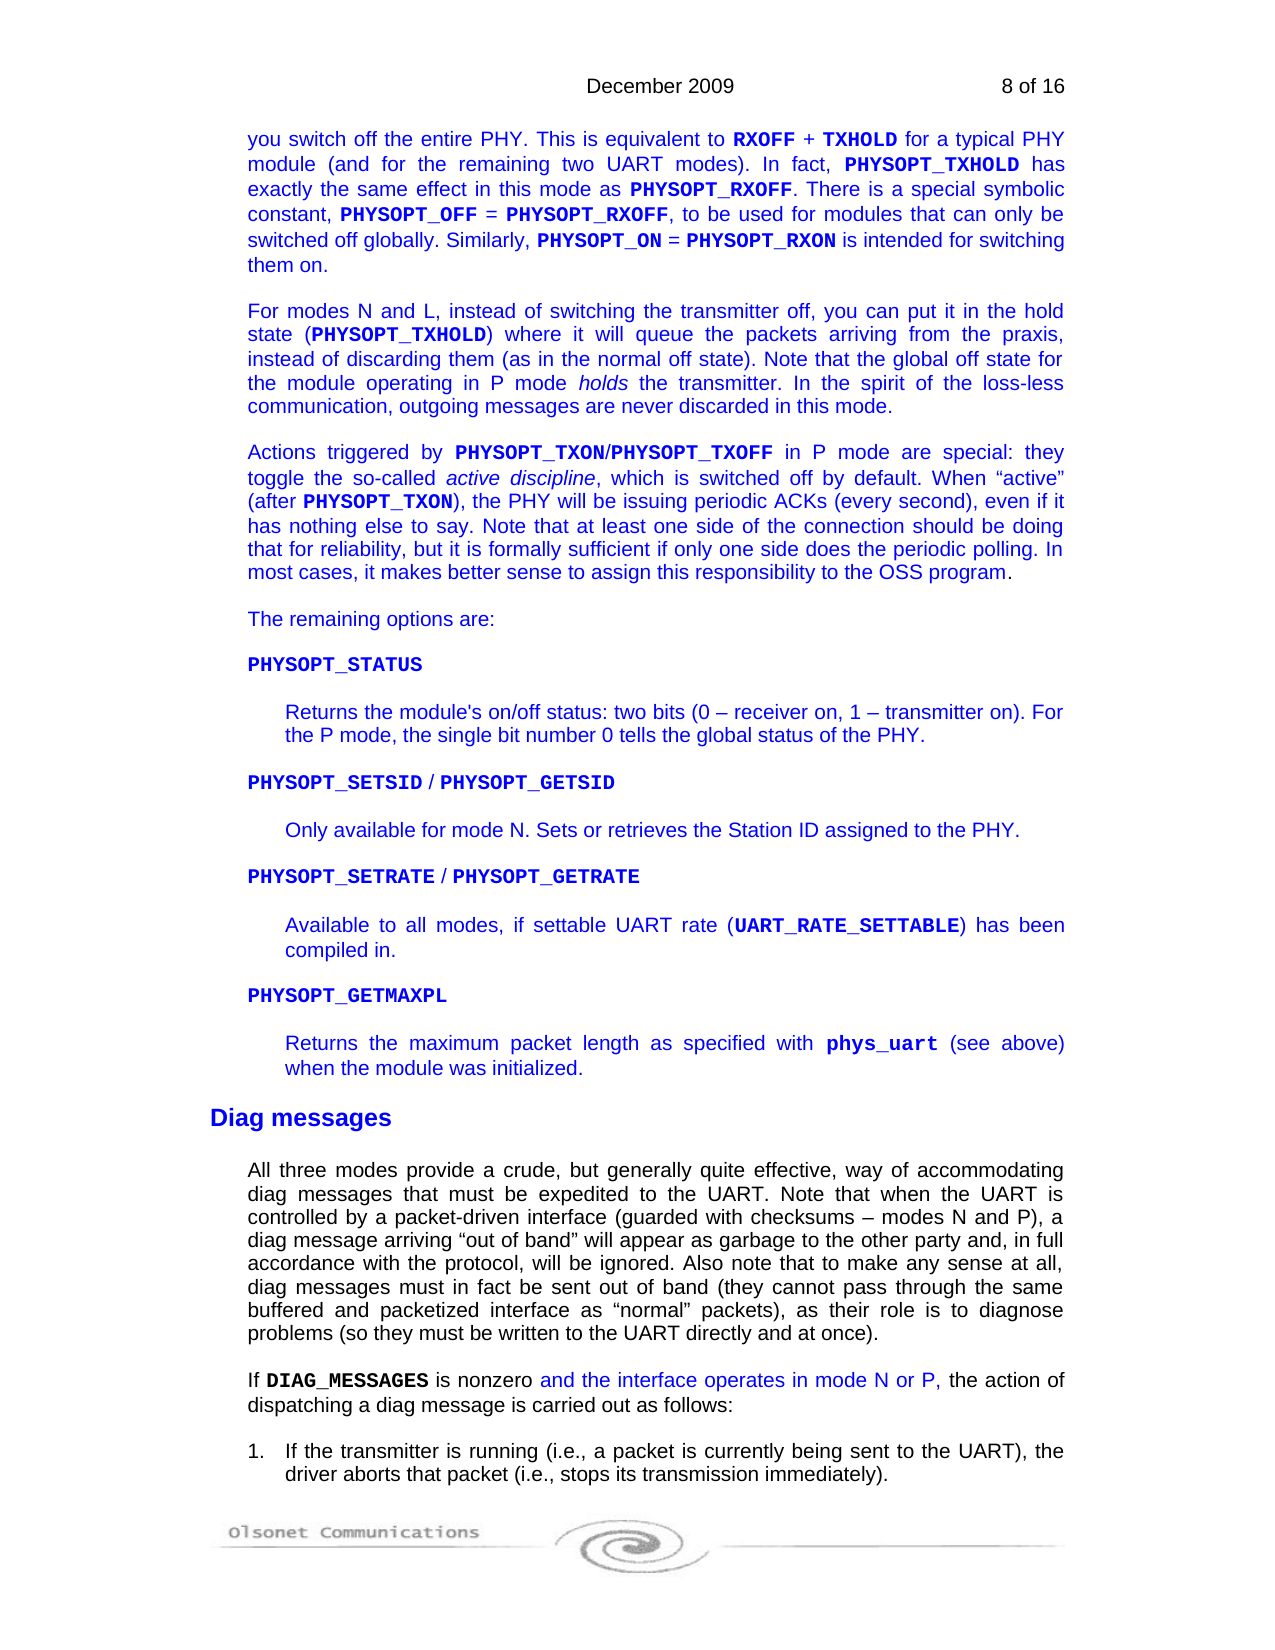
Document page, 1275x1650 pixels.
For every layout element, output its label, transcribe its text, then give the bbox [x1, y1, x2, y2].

text PHYSOPT_SETSID / PHYSOPT_GETSID [247, 770, 1065, 795]
text The remaining options are: [247, 607, 1065, 631]
picture [210, 1504, 1065, 1596]
text Returns the module's on/off status: two bits (0 – receiver on, 1 – transmitter on). For the P mode, the single bit number 0 tells the global status of the PHY. [285, 701, 1065, 747]
text Only available for mode N. Sets or retrieves the Station ID assigned to the PHY. [285, 819, 1065, 842]
text you switch off the entire PHY. This is equivalent to RXOFF + TXHOLD for a typical PHY module (and for the remaining two UART modes). In fact, PHYSOPT_TXHOLD has exactly the same effect in this mode as PHYSOPT_RXOFF. There is a special symbolic constant, PHYSOPT_OFF = PHYSOPT_RXOFF, to be used for modules that can only be switched off globally. Similarly, PHYSOPT_ON = PHYSOPT_RXON is intended for switching them on. [247, 128, 1065, 276]
text For modes N and L, instead of switching the transmitter off, you can put it in the hold state (PHYSOPT_TXHOLD) where it will queue the packets arriving from the praxis, instead of discarding them (as in the normal off state). Note that the global off state for the module operating in P mode holds the transmitter. In the spirit of the loss-less communication, outgoing messages are never discarded in this mode. [247, 300, 1065, 418]
text PHYSOPT_SETRATE / PHYSOPT_GETRATE [247, 865, 1065, 890]
subtitle Diag messages [210, 1103, 1065, 1131]
text If DIAG_MESSAGES is nonzero and the interface operates in mode N or P, the action of dispatching a diag message is carried out as follows: [247, 1368, 1065, 1416]
text Actions triggered by PHYSOPT_TXON/PHYSOPT_TXOFF in P mode are special: they toggle the so-called active discipline, which is switched off by default. When “active” (after PHYSOPT_TXON), the PHY will be issuing periodic ACKs (every second), even if it has nothing else to say. Note that at least one side of the connection should be doing that for reliability, but it is formally sufficient if only one side does the periodic polling. In most cases, it makes better sense to assign this responsibility to the OSS program. [247, 441, 1065, 584]
text Available to all modes, if settable UART rate (UART_RATE_SETTABLE) has been compiled in. [285, 913, 1065, 962]
list If the transmitter is running (i.e., a packet is currently being sent to the UART), the driver aborts that packet (i.e., stops its transmission immediately). [247, 1440, 1065, 1486]
text Returns the maximum packet length as specified with phys_uart (see above) when the module was initialized. [285, 1032, 1065, 1080]
text PHYSOPT_STATUS [247, 654, 1065, 677]
text All three modes provide a crude, but generally quite effective, way of accommodating diag messages that must be expedited to the UART. Note that when the UART is controlled by a packet-driven interface (guarded with checksums – modes N and P), a diag message arriving “out of band” will appear as garbage to the other party and, in full accordance with the protocol, will be ignored. Also note that to make any sense at all, diag messages must in fact be sent out of band (they cannot pass through the same buffered and packetized interface as “normal” packets), as their role is to diagnose problems (so they must be written to the UART directly and at once). [247, 1159, 1065, 1345]
text PHYSOPT_GETMAXPL [247, 985, 1065, 1009]
